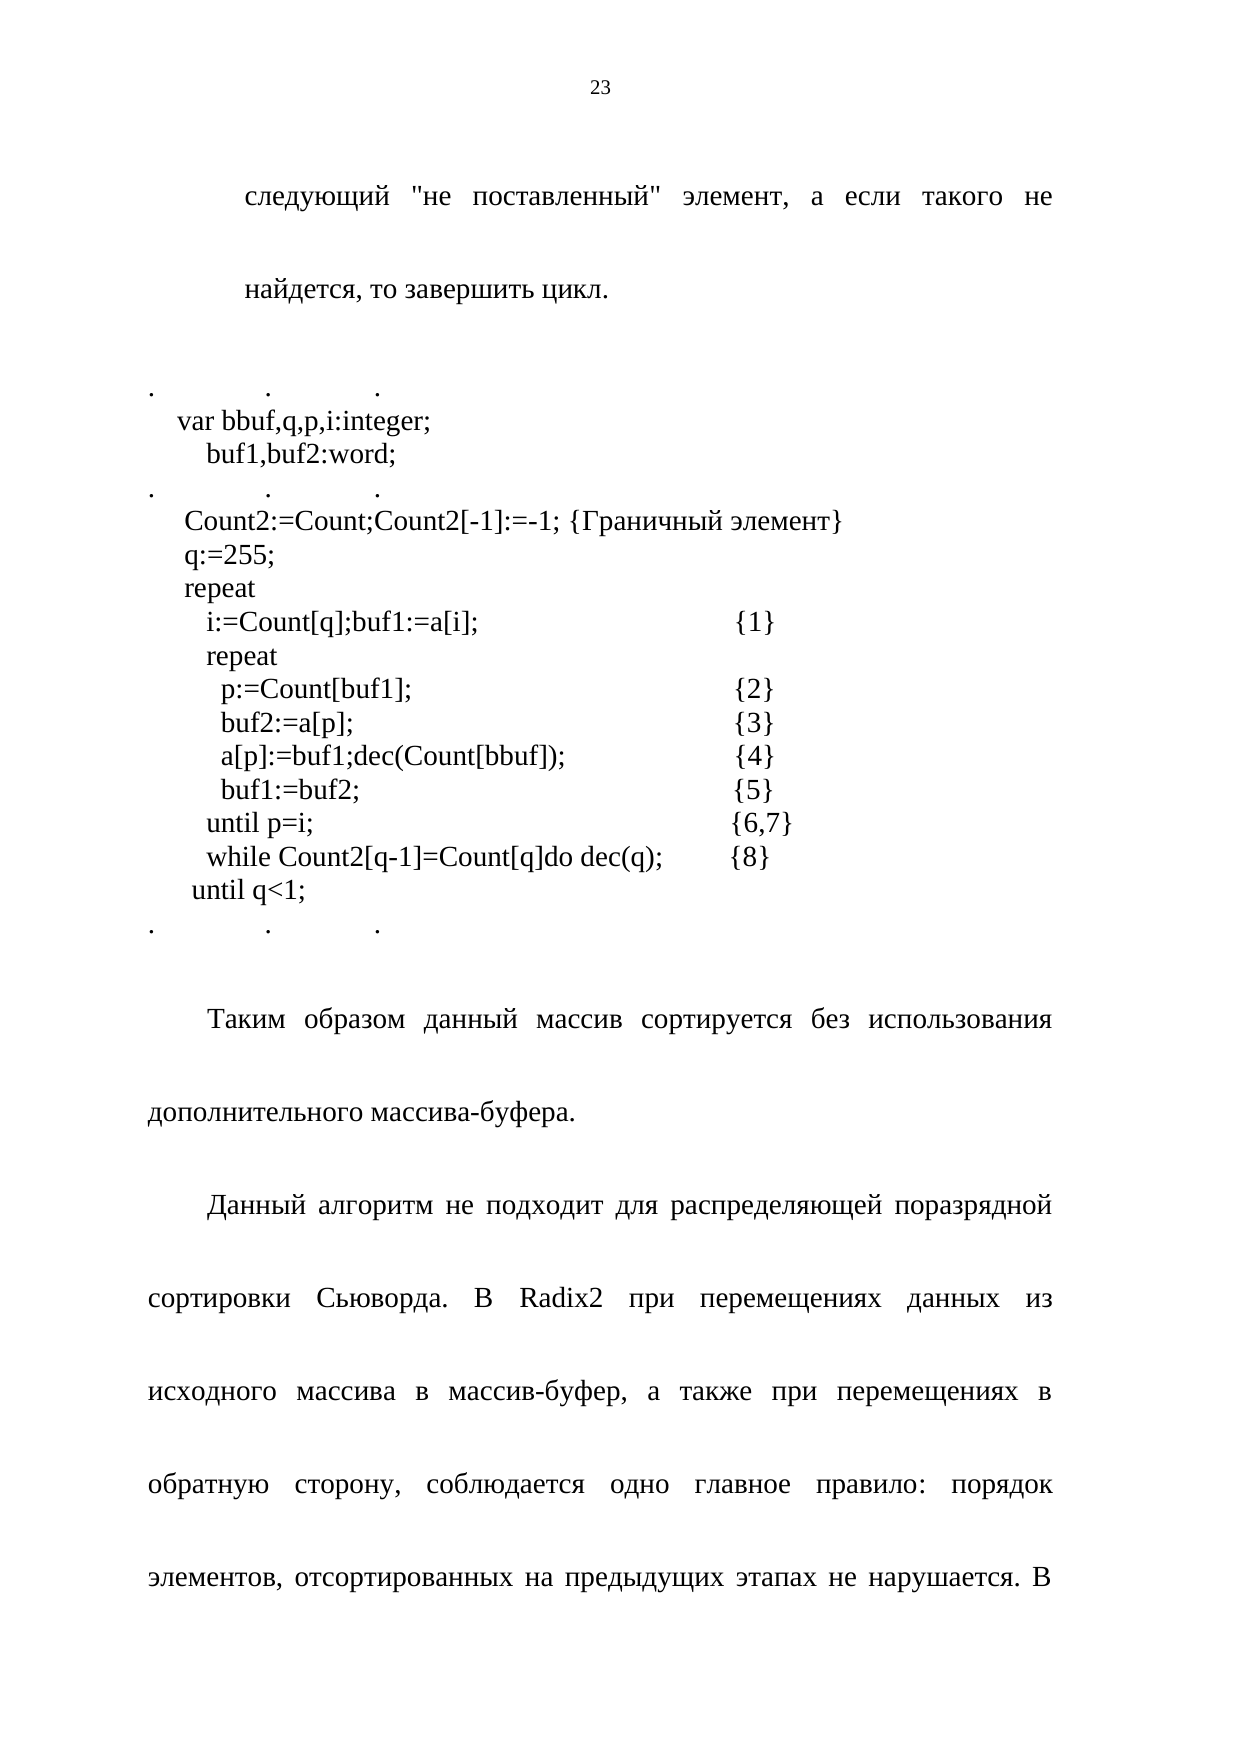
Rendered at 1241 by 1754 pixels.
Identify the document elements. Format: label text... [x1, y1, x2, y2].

text buf1,buf2:word; [148, 436, 1053, 470]
text repeat [148, 571, 1053, 604]
text Count2:=Count;Count2[-1]:=-1; {Граничный элемент} [148, 503, 1053, 537]
text Таким образом данный массив сортируется без использования дополнительного массива-буфера. [148, 973, 1053, 1128]
text buf1:=buf2; {5} [148, 772, 1053, 805]
text . . . [148, 369, 1053, 403]
text while Count2[q-1]=Count[q]do dec(q); {8} [148, 839, 1053, 872]
list следующий "не поставленный" элемент, а если такого не найдется, то завершить цикл. [207, 150, 1053, 305]
text until q<1; [148, 872, 1053, 906]
text a[p]:=buf1;dec(Count[bbuf]); {4} [148, 738, 1053, 772]
text Данный алгоритм не подходит для распределяющей поразрядной сортировки Сьюворда. В Radix2 при перемещениях данных из исходного массива в массив-буфер, а также при перемещениях в обратную сторону, соблюдается одно главное правило: порядок элементов, отсортированных на предыдущих этапах не нарушается. В [148, 1159, 1053, 1593]
text . . . [148, 906, 1053, 939]
text q:=255; [148, 537, 1053, 571]
text var bbuf,q,p,i:integer; [148, 403, 1053, 436]
text p:=Count[buf1]; {2} [148, 671, 1053, 705]
text buf2:=a[p]; {3} [148, 705, 1053, 738]
text until p=i; {6,7} [148, 805, 1053, 839]
text . . . [148, 470, 1053, 503]
text i:=Count[q];buf1:=a[i]; {1} [148, 604, 1053, 638]
text repeat [148, 638, 1053, 671]
